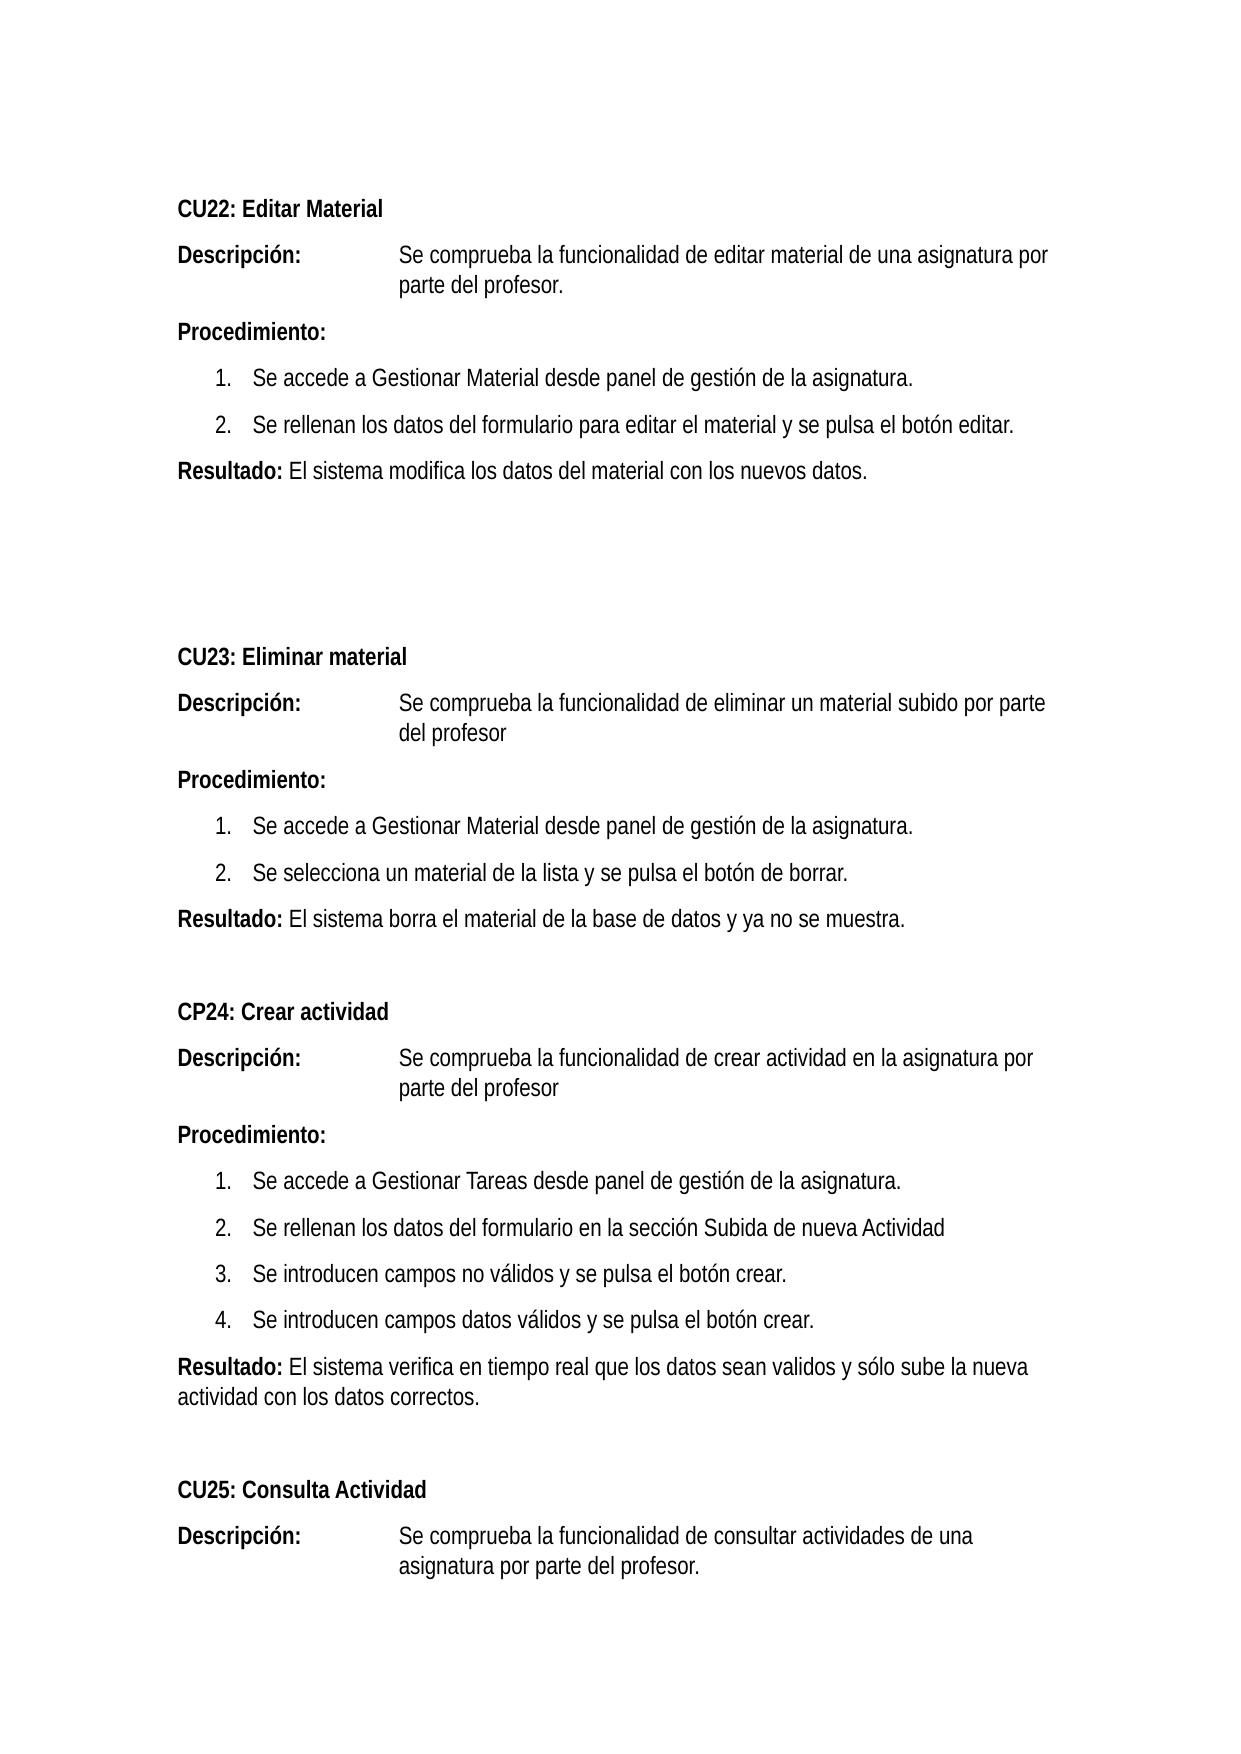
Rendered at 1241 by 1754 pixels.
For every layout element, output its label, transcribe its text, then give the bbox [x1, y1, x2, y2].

list Se selecciona un material de la lista y se pulsa el botón de borrar. [215, 858, 1063, 886]
text Descripción: Se comprueba la funcionalidad de eliminar un material subido por parte del profesor [177, 688, 1063, 747]
list Se accede a Gestionar Material desde panel de gestión de la asignatura. [215, 811, 1063, 840]
text Descripción: Se comprueba la funcionalidad de consultar actividades de una asignatura por parte del profesor. [177, 1521, 1063, 1579]
text Resultado: El sistema verifica en tiempo real que los datos sean validos y sólo sube la nueva actividad con los datos correctos. [177, 1352, 1063, 1410]
text Descripción: Se comprueba la funcionalidad de editar material de una asignatura por parte del profesor. [177, 241, 1063, 299]
text Procedimiento: [177, 1120, 1063, 1148]
list Se introducen campos no válidos y se pulsa el botón crear. [215, 1259, 1063, 1288]
text Descripción: Se comprueba la funcionalidad de crear actividad en la asignatura por parte del profesor [177, 1043, 1063, 1102]
text Procedimiento: [177, 765, 1063, 793]
text CU22: Editar Material [177, 194, 1063, 223]
text CP24: Crear actividad [177, 997, 1063, 1026]
text Procedimiento: [177, 317, 1063, 345]
list Se introducen campos datos válidos y se pulsa el botón crear. [215, 1306, 1063, 1334]
text CU25: Consulta Actividad [177, 1475, 1063, 1503]
list Se rellenan los datos del formulario para editar el material y se pulsa el botón editar. [215, 410, 1063, 438]
text CU23: Eliminar material [177, 642, 1063, 671]
list Se accede a Gestionar Tareas desde panel de gestión de la asignatura. [215, 1166, 1063, 1195]
text Resultado: El sistema modifica los datos del material con los nuevos datos. [177, 456, 1063, 485]
list Se rellenan los datos del formulario en la sección Subida de nueva Actividad [215, 1213, 1063, 1241]
text Resultado: El sistema borra el material de la base de datos y ya no se muestra. [177, 904, 1063, 933]
list Se accede a Gestionar Material desde panel de gestión de la asignatura. [215, 363, 1063, 392]
